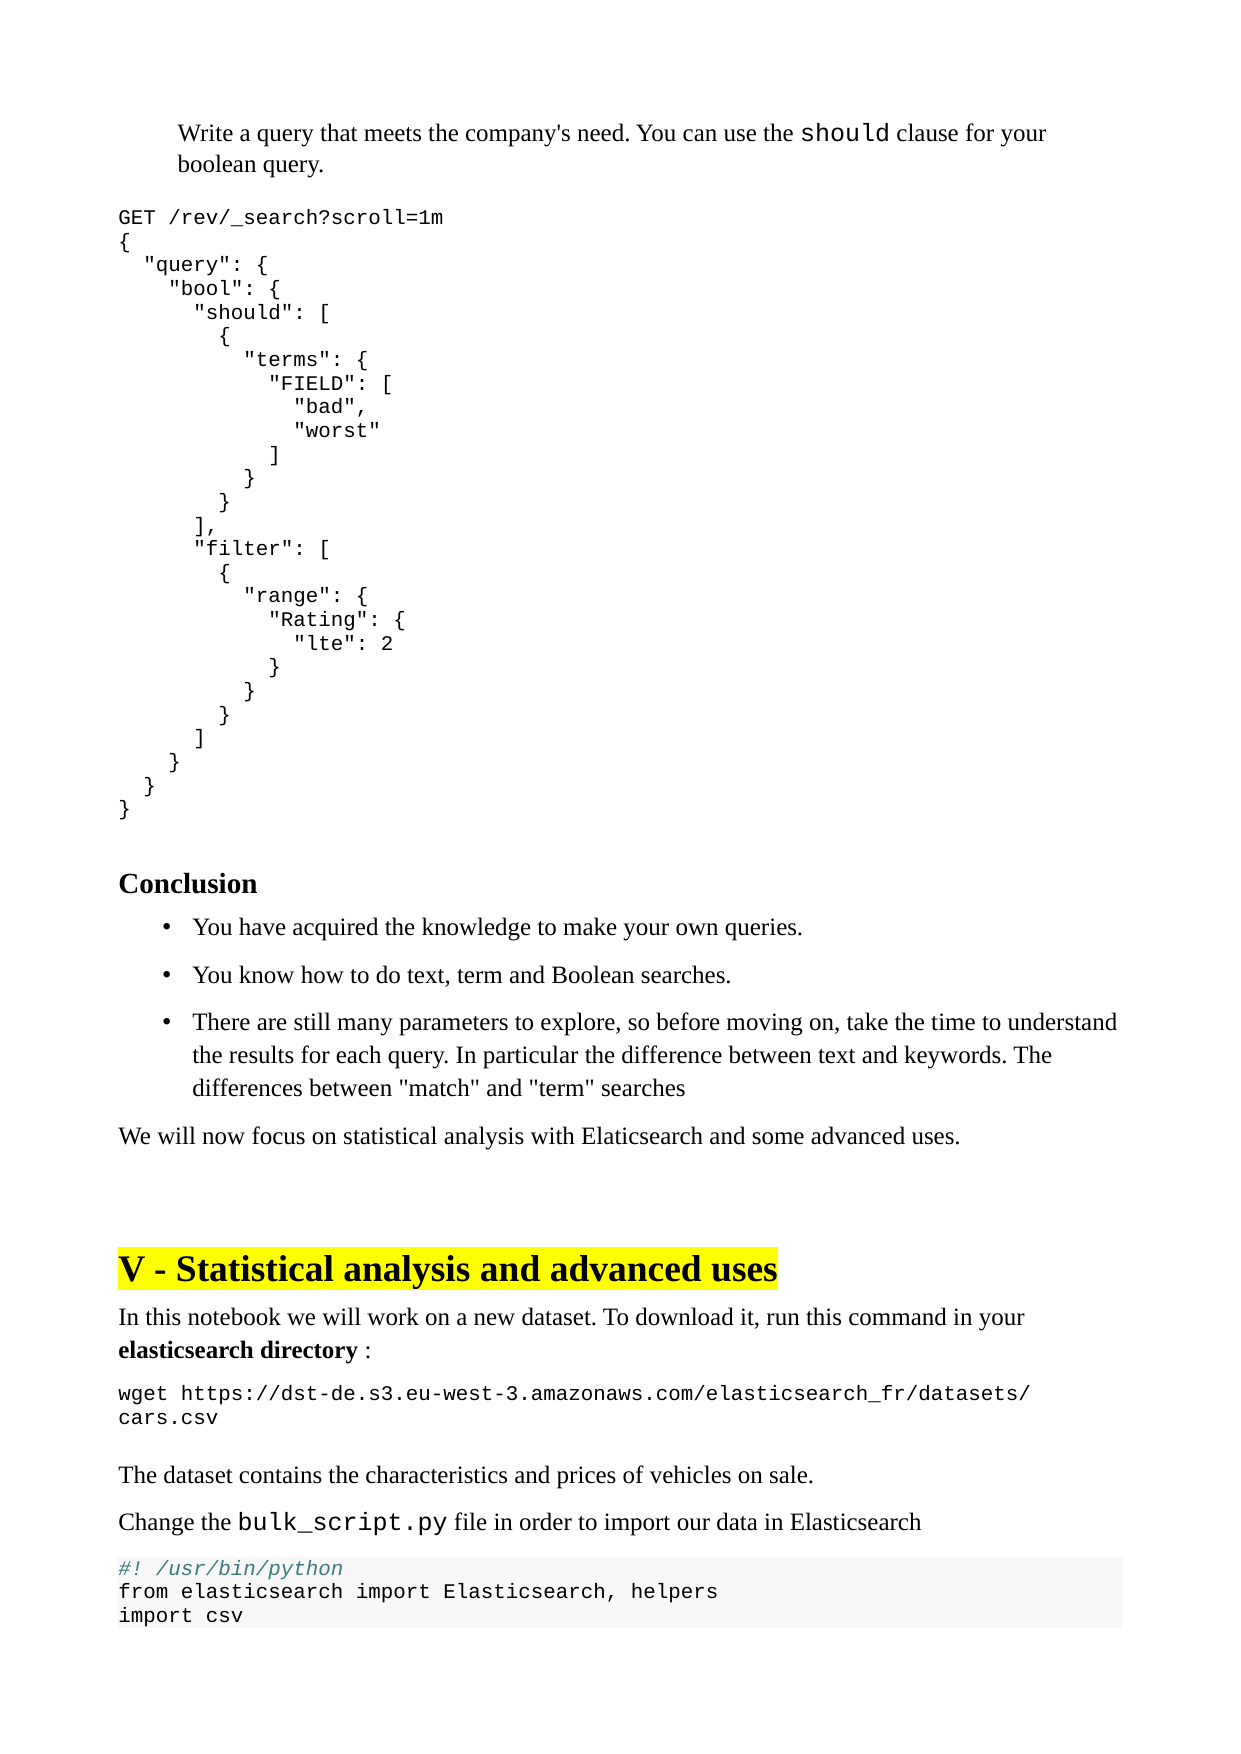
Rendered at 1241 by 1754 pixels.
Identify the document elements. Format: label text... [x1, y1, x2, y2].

text ] [118, 727, 1122, 751]
text Change the bulk_script.py file in order to import our data in Elasticsearch [118, 1507, 1122, 1538]
text "range": { [118, 586, 1122, 609]
text "query": { [118, 254, 1122, 278]
list You have acquired the knowledge to make your own queries. [162, 912, 1122, 941]
text We will now focus on statistical analysis with Elaticsearch and some advanced uses. [118, 1121, 1122, 1150]
text "should": [ [118, 302, 1122, 325]
text "worst" [118, 420, 1122, 444]
text } [118, 467, 1122, 491]
text } [118, 798, 1122, 822]
text "bad", [118, 396, 1122, 420]
subtitle Conclusion [118, 866, 1122, 899]
text import csv [118, 1605, 1122, 1628]
list There are still many parameters to explore, so before moving on, take the time to understand the results for each query. In particular the difference between text and keywords. The differences between "match" and "term" searches [162, 1007, 1122, 1102]
text "FIELD": [ [118, 373, 1122, 396]
text "terms": { [118, 349, 1122, 373]
text { [118, 231, 1122, 254]
text from elasticsearch import Elasticsearch, helpers [118, 1581, 1122, 1605]
text In this notebook we will work on a new dataset. To download it, run this command in your elasticsearch directory : [118, 1302, 1122, 1364]
text Write a query that meets the company's need. You can use the should clause for your boolean query. [177, 118, 1063, 178]
text "filter": [ [118, 538, 1122, 562]
text GET /rev/_search?scroll=1m [118, 207, 1122, 231]
text #! /usr/bin/python [118, 1557, 1122, 1581]
text "bool": { [118, 278, 1122, 302]
list You know how to do text, term and Boolean searches. [162, 960, 1122, 988]
text } [118, 491, 1122, 514]
text { [118, 562, 1122, 586]
text } [118, 656, 1122, 680]
text } [118, 775, 1122, 798]
subtitle V - Statistical analysis and advanced uses [118, 1247, 1122, 1290]
text ], [118, 514, 1122, 538]
text wget https://dst-de.s3.eu-west-3.amazonaws.com/elasticsearch_fr/datasets/cars.csv [118, 1383, 1122, 1430]
text The dataset contains the characteristics and prices of vehicles on sale. [118, 1460, 1122, 1489]
text { [118, 325, 1122, 349]
text "lte": 2 [118, 633, 1122, 656]
text ] [118, 444, 1122, 467]
text } [118, 704, 1122, 727]
text "Rating": { [118, 609, 1122, 633]
text } [118, 751, 1122, 775]
text } [118, 680, 1122, 704]
